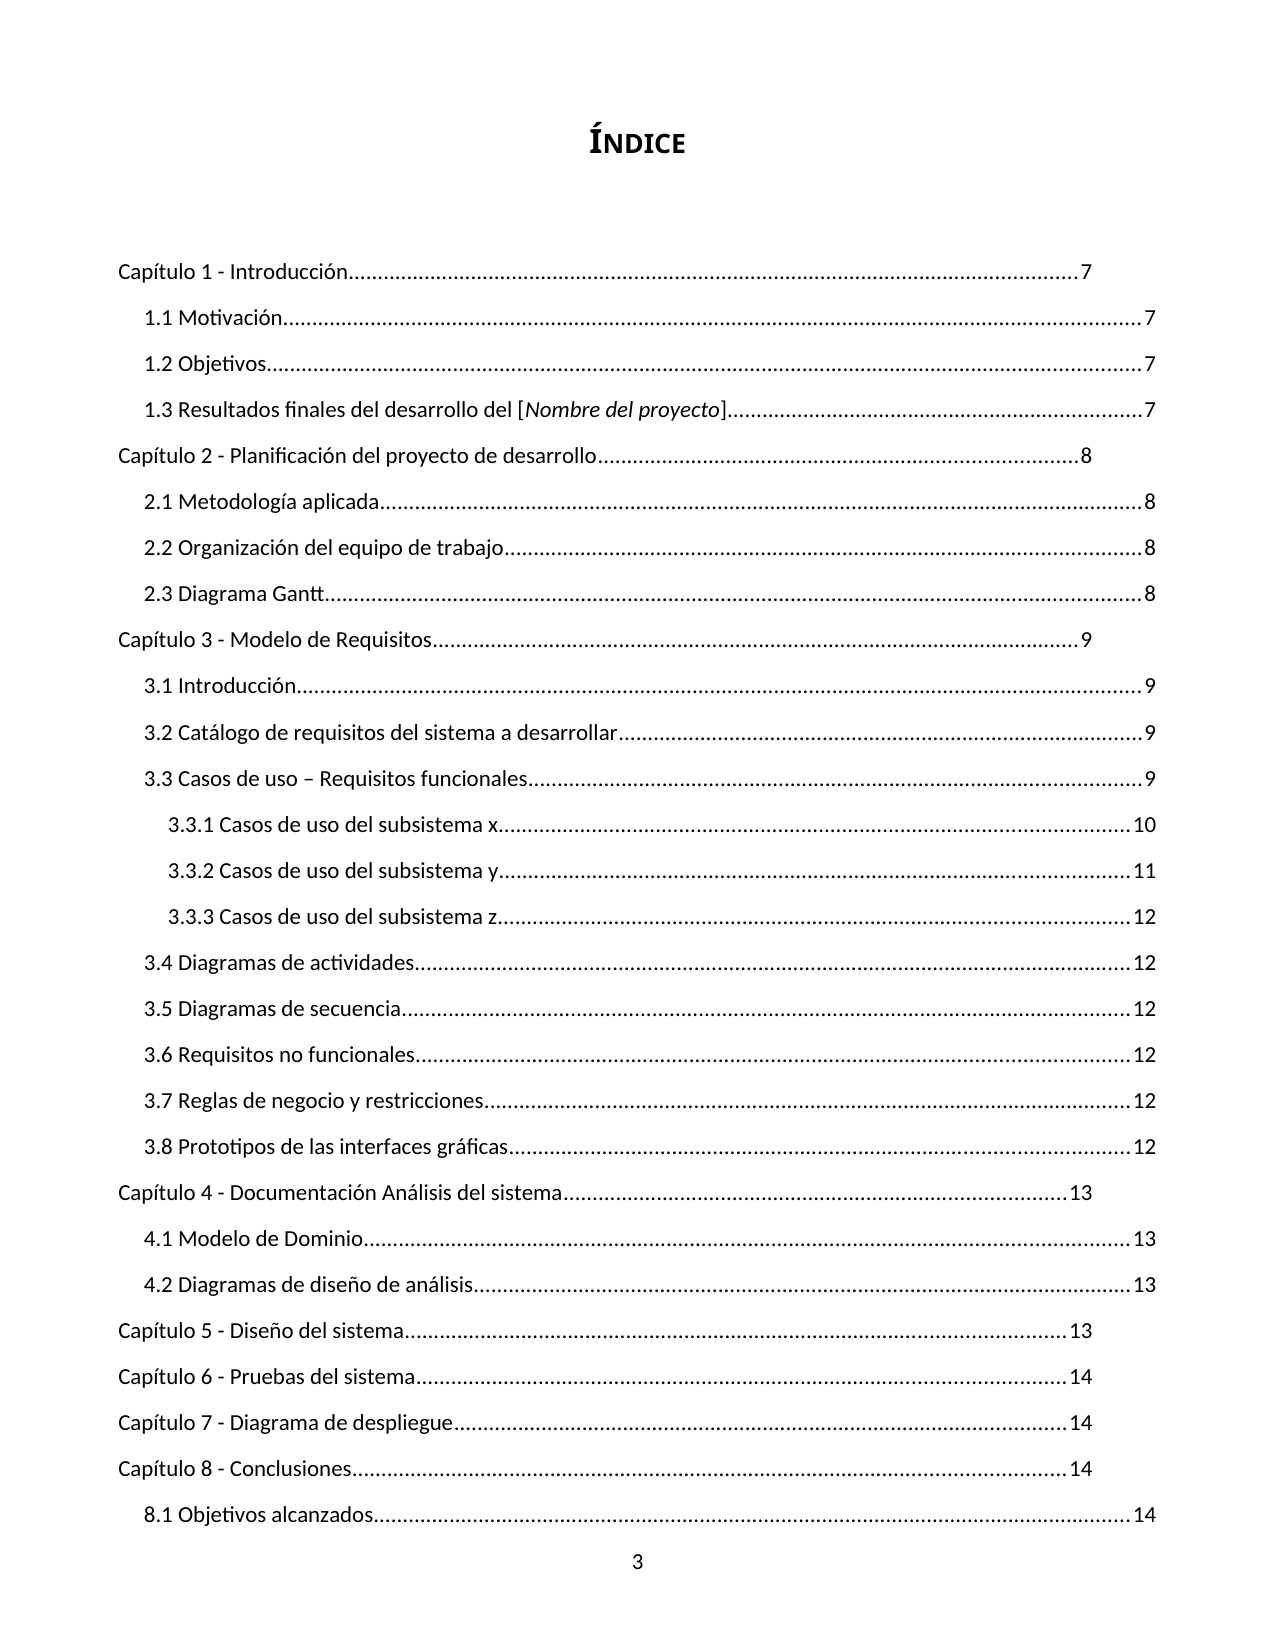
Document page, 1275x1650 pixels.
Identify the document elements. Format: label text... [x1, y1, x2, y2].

text 3.2 Catálogo de requisitos del sistema a desarrollar 9 [144, 718, 1157, 746]
text Capítulo 6 - Pruebas del sistema 14 [118, 1362, 1157, 1390]
text 3.3.2 Casos de uso del subsistema y 11 [168, 856, 1157, 884]
text 8.1 Objetivos alcanzados 14 [144, 1500, 1157, 1528]
text Capítulo 3 - Modelo de Requisitos 9 [118, 626, 1157, 654]
text 3.7 Reglas de negocio y restricciones 12 [144, 1086, 1157, 1114]
text 4.2 Diagramas de diseño de análisis 13 [144, 1270, 1157, 1298]
text 2.1 Metodología aplicada 8 [144, 487, 1157, 516]
text Capítulo 8 - Conclusiones 14 [118, 1454, 1157, 1482]
text Capítulo 5 - Diseño del sistema 13 [118, 1316, 1157, 1344]
text 3.3.1 Casos de uso del subsistema x 10 [168, 810, 1157, 838]
text 4.1 Modelo de Dominio 13 [144, 1224, 1157, 1252]
subtitle Índice [118, 118, 1157, 163]
text 3.3.3 Casos de uso del subsistema z 12 [168, 902, 1157, 930]
text 1.1 Motivación 7 [144, 303, 1157, 331]
text 3.4 Diagramas de actividades 12 [144, 948, 1157, 976]
text Capítulo 2 - Planificación del proyecto de desarrollo 8 [118, 441, 1157, 469]
text 3.5 Diagramas de secuencia 12 [144, 994, 1157, 1022]
text 2.3 Diagrama Gantt 8 [144, 579, 1157, 608]
text 1.2 Objetivos 7 [144, 349, 1157, 377]
text 1.3 Resultados finales del desarrollo del [Nombre del proyecto] 7 [144, 395, 1157, 423]
text 3.1 Introducción 9 [144, 672, 1157, 700]
text 3.6 Requisitos no funcionales 12 [144, 1040, 1157, 1068]
text 3.8 Prototipos de las interfaces gráficas 12 [144, 1132, 1157, 1160]
text Capítulo 7 - Diagrama de despliegue 14 [118, 1408, 1157, 1436]
text Capítulo 4 - Documentación Análisis del sistema 13 [118, 1178, 1157, 1206]
text 3.3 Casos de uso – Requisitos funcionales 9 [144, 764, 1157, 792]
text Capítulo 1 - Introducción 7 [118, 257, 1157, 285]
text 2.2 Organización del equipo de trabajo 8 [144, 533, 1157, 562]
